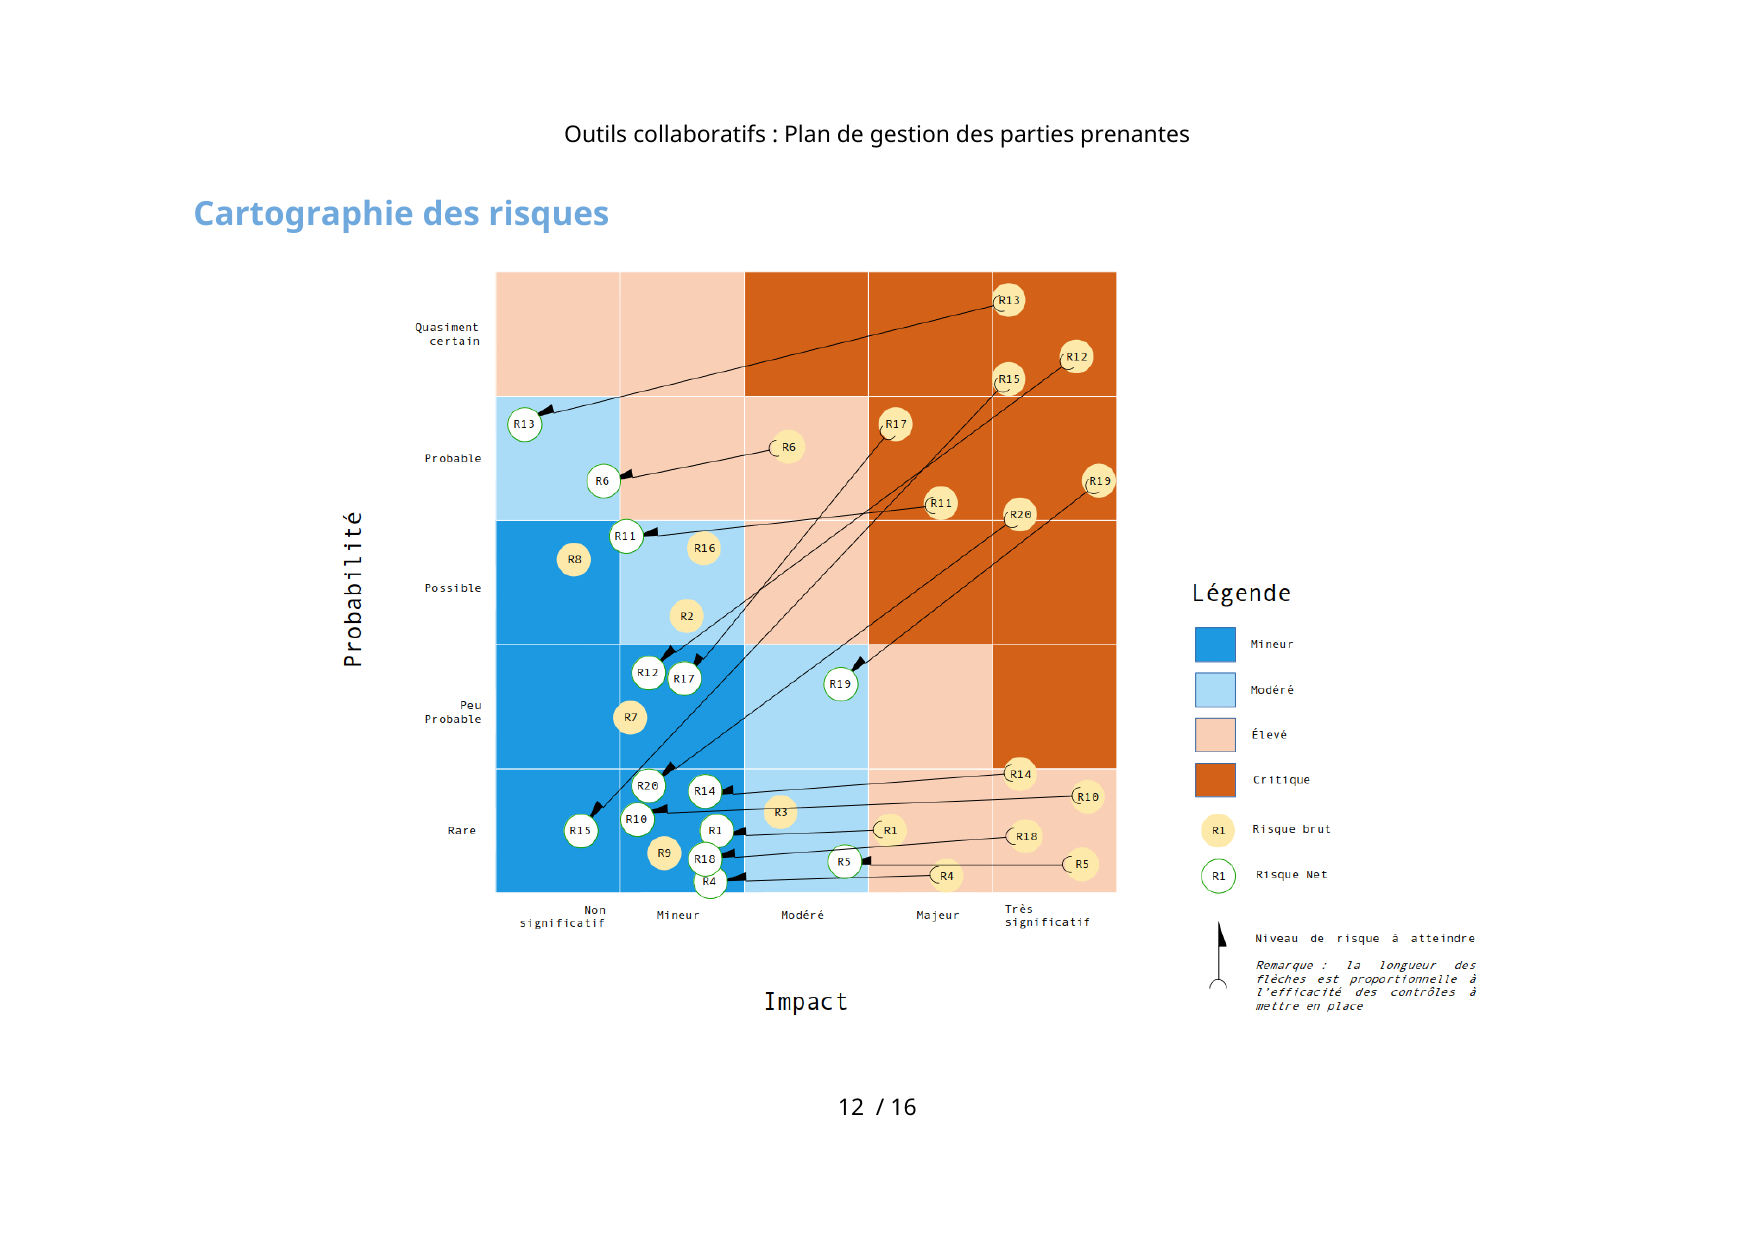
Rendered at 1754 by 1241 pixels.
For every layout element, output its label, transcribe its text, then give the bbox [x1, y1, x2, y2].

subtitle Cartographie des risques [193, 189, 1636, 235]
picture [322, 259, 1492, 1023]
